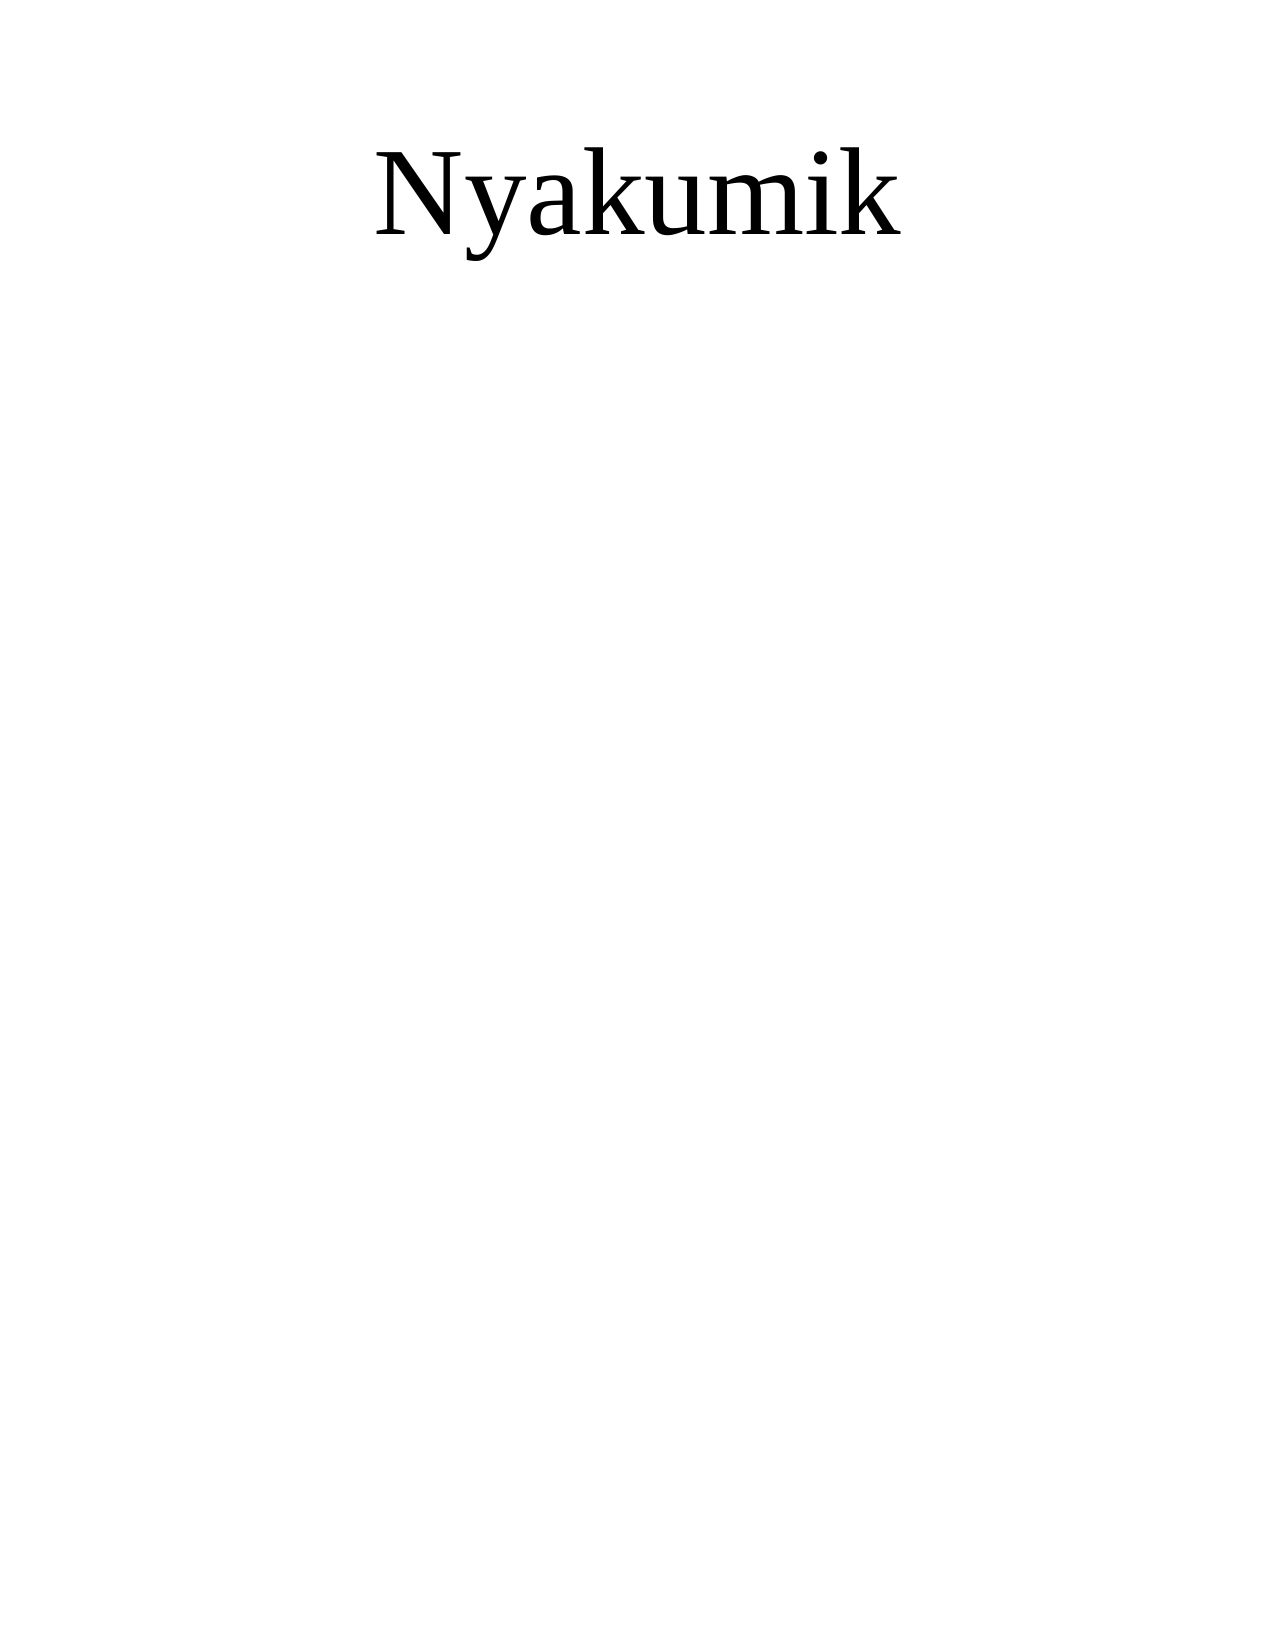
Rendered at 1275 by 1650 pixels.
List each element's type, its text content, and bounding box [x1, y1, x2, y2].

text Nyakumik [118, 118, 1157, 262]
